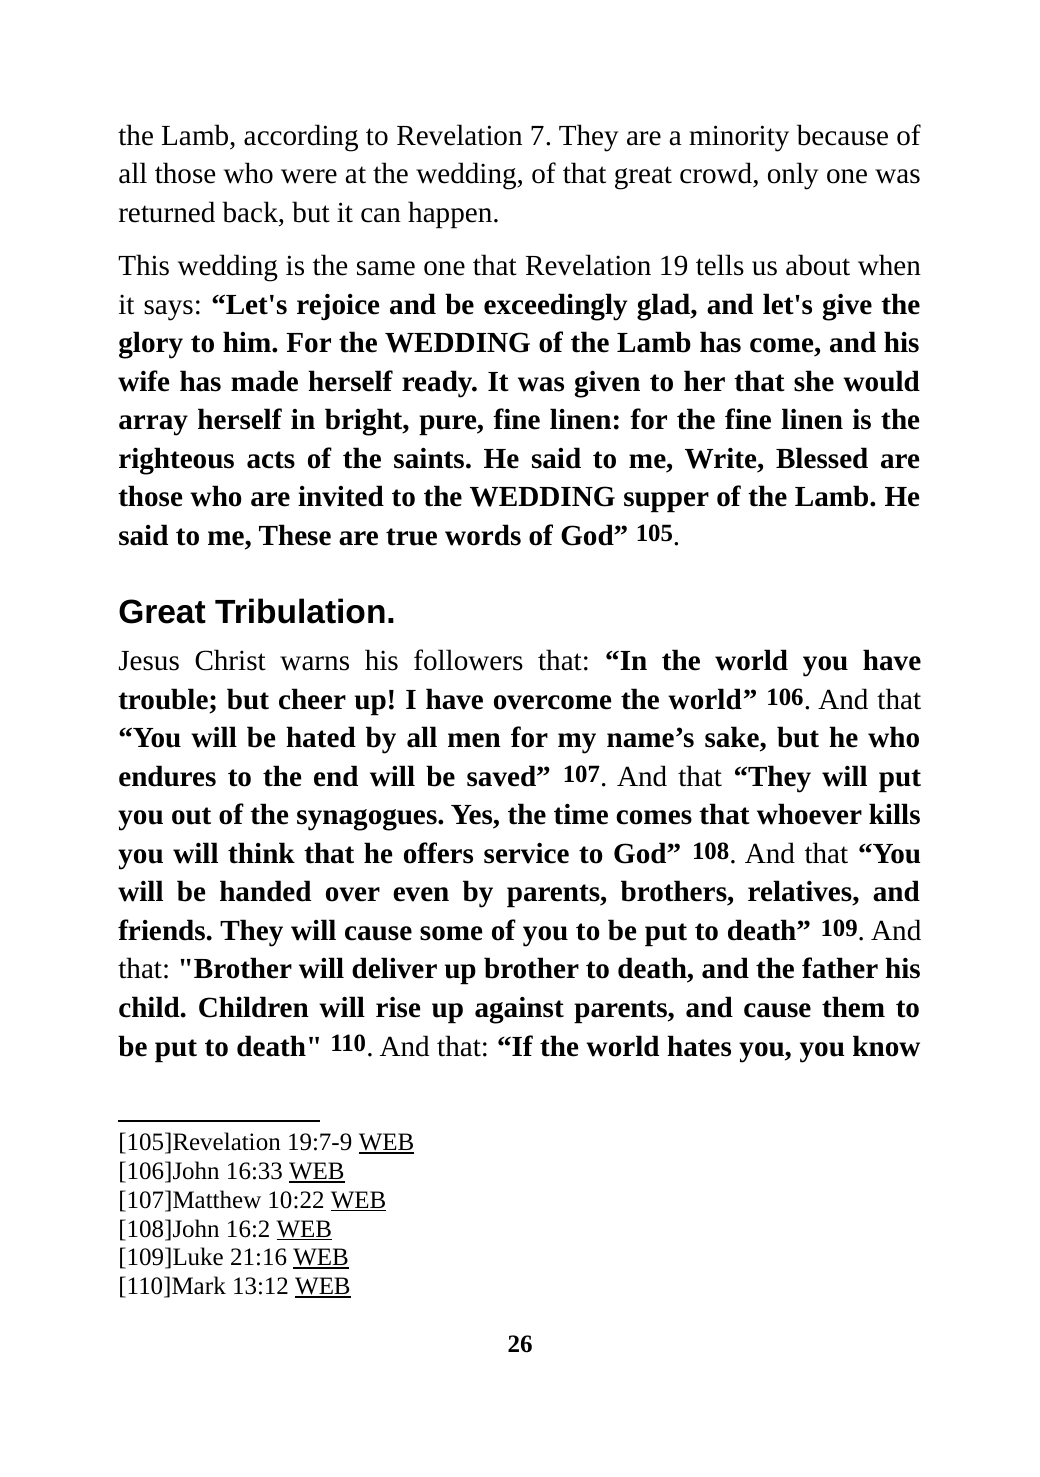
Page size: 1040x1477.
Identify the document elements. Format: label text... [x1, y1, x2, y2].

text the Lamb, according to Revelation 7. They are a minority because of all those who were at the wedding, of that great crowd, only one was returned back, but it can happen. [118, 118, 921, 229]
subtitle Great Tribulation. [118, 592, 921, 631]
text This wedding is the same one that Revelation 19 tells us about when it says: “Let's rejoice and be exceedingly glad, and let's give the glory to him. For the WEDDING of the Lamb has come, and his wife has made herself ready. It was given to her that she would array herself in bright, pure, fine linen: for the fine linen is the righteous acts of the saints. He said to me, Write, Blessed are those who are invited to the WEDDING supper of the Lamb. He said to me, These are true words of God” . [118, 248, 921, 552]
text Revelation 19:7-9 WEB [118, 1127, 921, 1156]
text Luke 21:16 WEB [118, 1242, 921, 1271]
text Jesus Christ warns his followers that: “In the world you have trouble; but cheer up! I have overcome the world” . And that “You will be hated by all men for my name’s sake, but he who endures to the end will be saved” . And that “They will put you out of the synagogues. Yes, the time comes that whoever kills you will think that he offers service to God” . And that “You will be handed over even by parents, brothers, relatives, and friends. They will cause some of you to be put to death” . And that: "Brother will deliver up brother to death, and the father his child. Children will rise up against parents, and cause them to be put to death" . And that: “If the world hates you, you know [118, 643, 921, 1062]
text John 16:33 WEB [118, 1156, 921, 1185]
text Mark 13:12 WEB [118, 1271, 921, 1300]
text John 16:2 WEB [118, 1214, 921, 1242]
text Matthew 10:22 WEB [118, 1185, 921, 1214]
